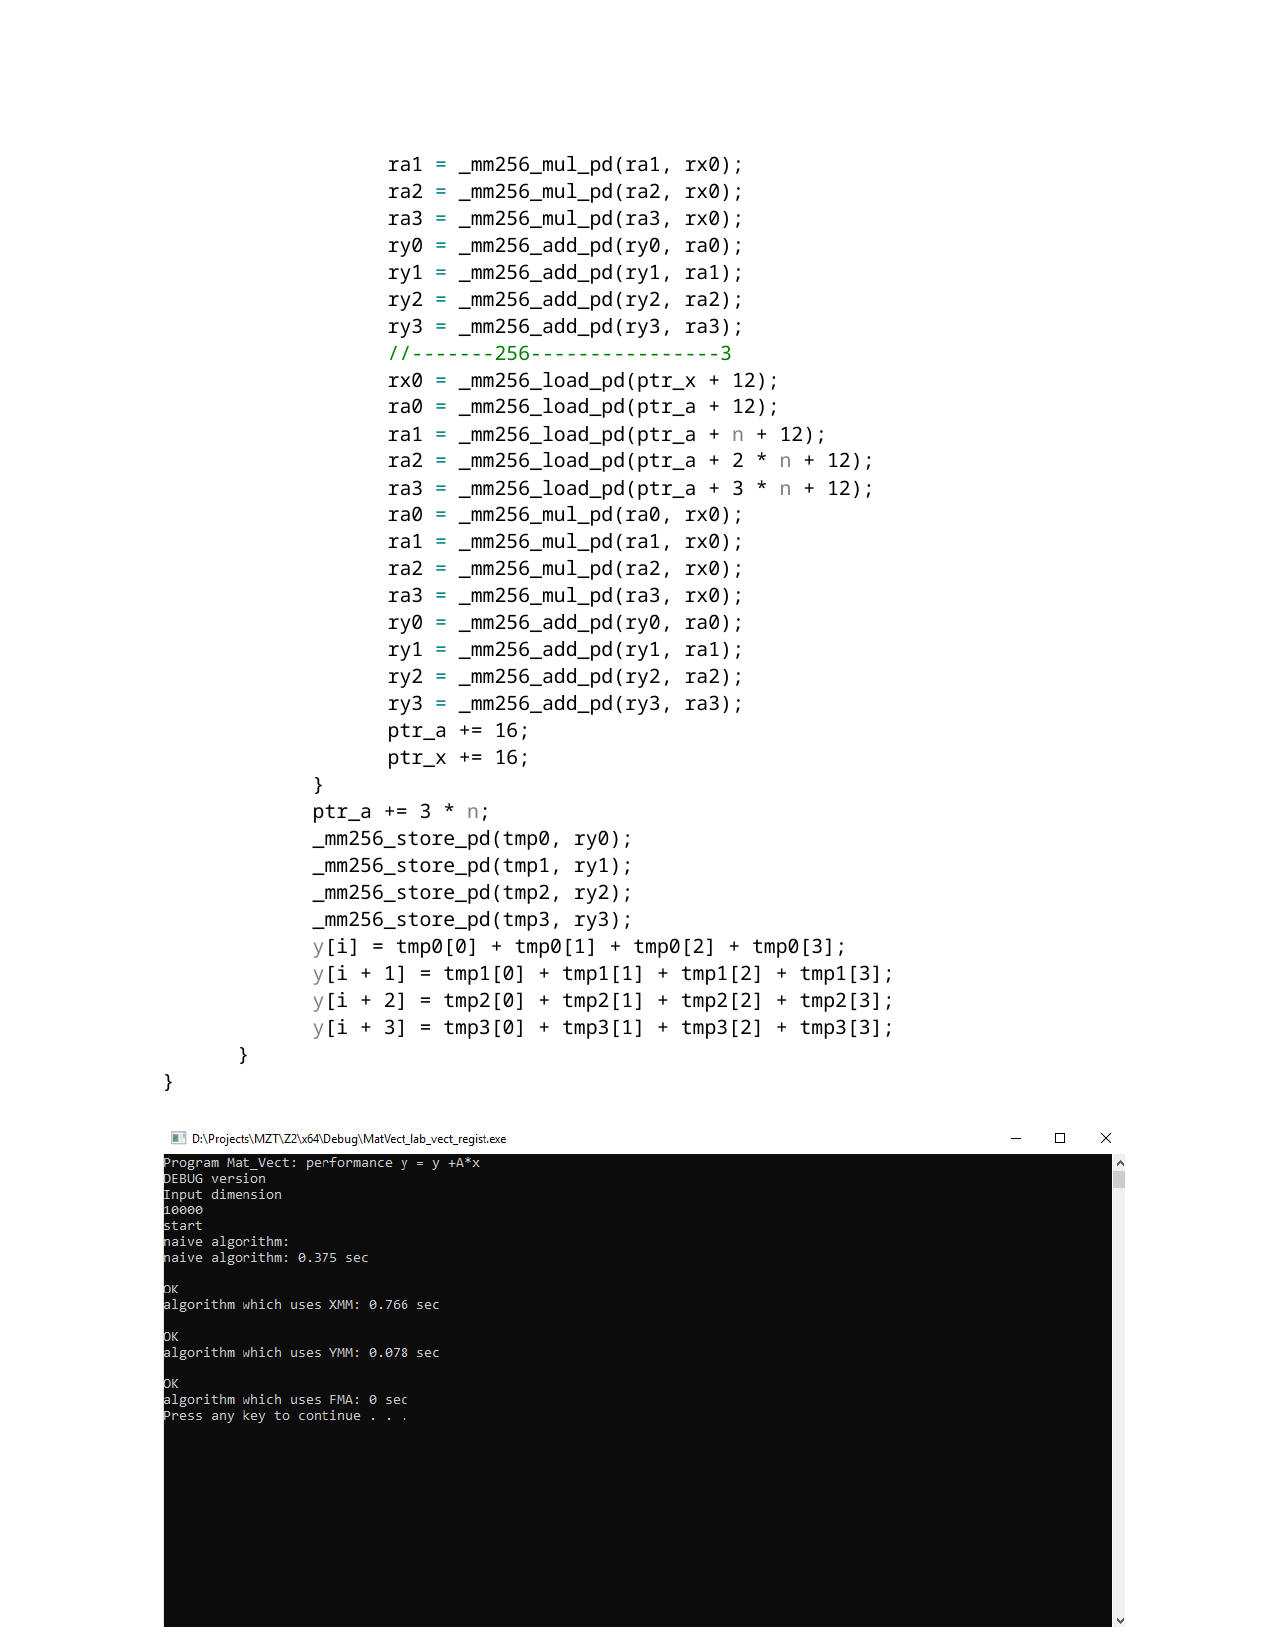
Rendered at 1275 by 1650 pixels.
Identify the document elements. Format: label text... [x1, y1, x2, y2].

text _mm256_store_pd(tmp3, ry3); [162, 905, 1127, 932]
text ry3 = _mm256_add_pd(ry3, ra3); [162, 312, 1127, 339]
text //-------256----------------3 [162, 339, 1127, 366]
text } [162, 1067, 1127, 1094]
text } [162, 1040, 1127, 1067]
text y[i] = tmp0[0] + tmp0[1] + tmp0[2] + tmp0[3]; [162, 932, 1127, 959]
text ra3 = _mm256_mul_pd(ra3, rx0); [162, 582, 1127, 609]
text ra1 = _mm256_mul_pd(ra1, rx0); [162, 150, 1127, 177]
text ptr_a += 16; [162, 717, 1127, 743]
text ry2 = _mm256_add_pd(ry2, ra2); [162, 285, 1127, 312]
text ra0 = _mm256_mul_pd(ra0, rx0); [162, 501, 1127, 528]
text _mm256_store_pd(tmp2, ry2); [162, 878, 1127, 905]
text ptr_a += 3 * n; [162, 797, 1127, 824]
text ra1 = _mm256_load_pd(ptr_a + n + 12); [162, 420, 1127, 447]
text y[i + 1] = tmp1[0] + tmp1[1] + tmp1[2] + tmp1[3]; [162, 959, 1127, 986]
text ry1 = _mm256_add_pd(ry1, ra1); [162, 636, 1127, 663]
text ra0 = _mm256_load_pd(ptr_a + 12); [162, 393, 1127, 420]
text rx0 = _mm256_load_pd(ptr_x + 12); [162, 366, 1127, 393]
text ry0 = _mm256_add_pd(ry0, ra0); [162, 231, 1127, 258]
text ra2 = _mm256_mul_pd(ra2, rx0); [162, 177, 1127, 204]
text _mm256_store_pd(tmp1, ry1); [162, 851, 1127, 878]
text ry0 = _mm256_add_pd(ry0, ra0); [162, 609, 1127, 636]
text ptr_x += 16; [162, 743, 1127, 771]
text ry1 = _mm256_add_pd(ry1, ra1); [162, 258, 1127, 285]
text ra3 = _mm256_mul_pd(ra3, rx0); [162, 204, 1127, 231]
text ra2 = _mm256_load_pd(ptr_a + 2 * n + 12); [162, 447, 1127, 474]
text y[i + 3] = tmp3[0] + tmp3[1] + tmp3[2] + tmp3[3]; [162, 1013, 1127, 1040]
text ra1 = _mm256_mul_pd(ra1, rx0); [162, 528, 1127, 555]
text ry3 = _mm256_add_pd(ry3, ra3); [162, 689, 1127, 717]
text ra2 = _mm256_mul_pd(ra2, rx0); [162, 555, 1127, 582]
text } [162, 771, 1127, 797]
text _mm256_store_pd(tmp0, ry0); [162, 824, 1127, 851]
text ra3 = _mm256_load_pd(ptr_a + 3 * n + 12); [162, 474, 1127, 501]
text y[i + 2] = tmp2[0] + tmp2[1] + tmp2[2] + tmp2[3]; [162, 986, 1127, 1013]
text ry2 = _mm256_add_pd(ry2, ra2); [162, 663, 1127, 689]
